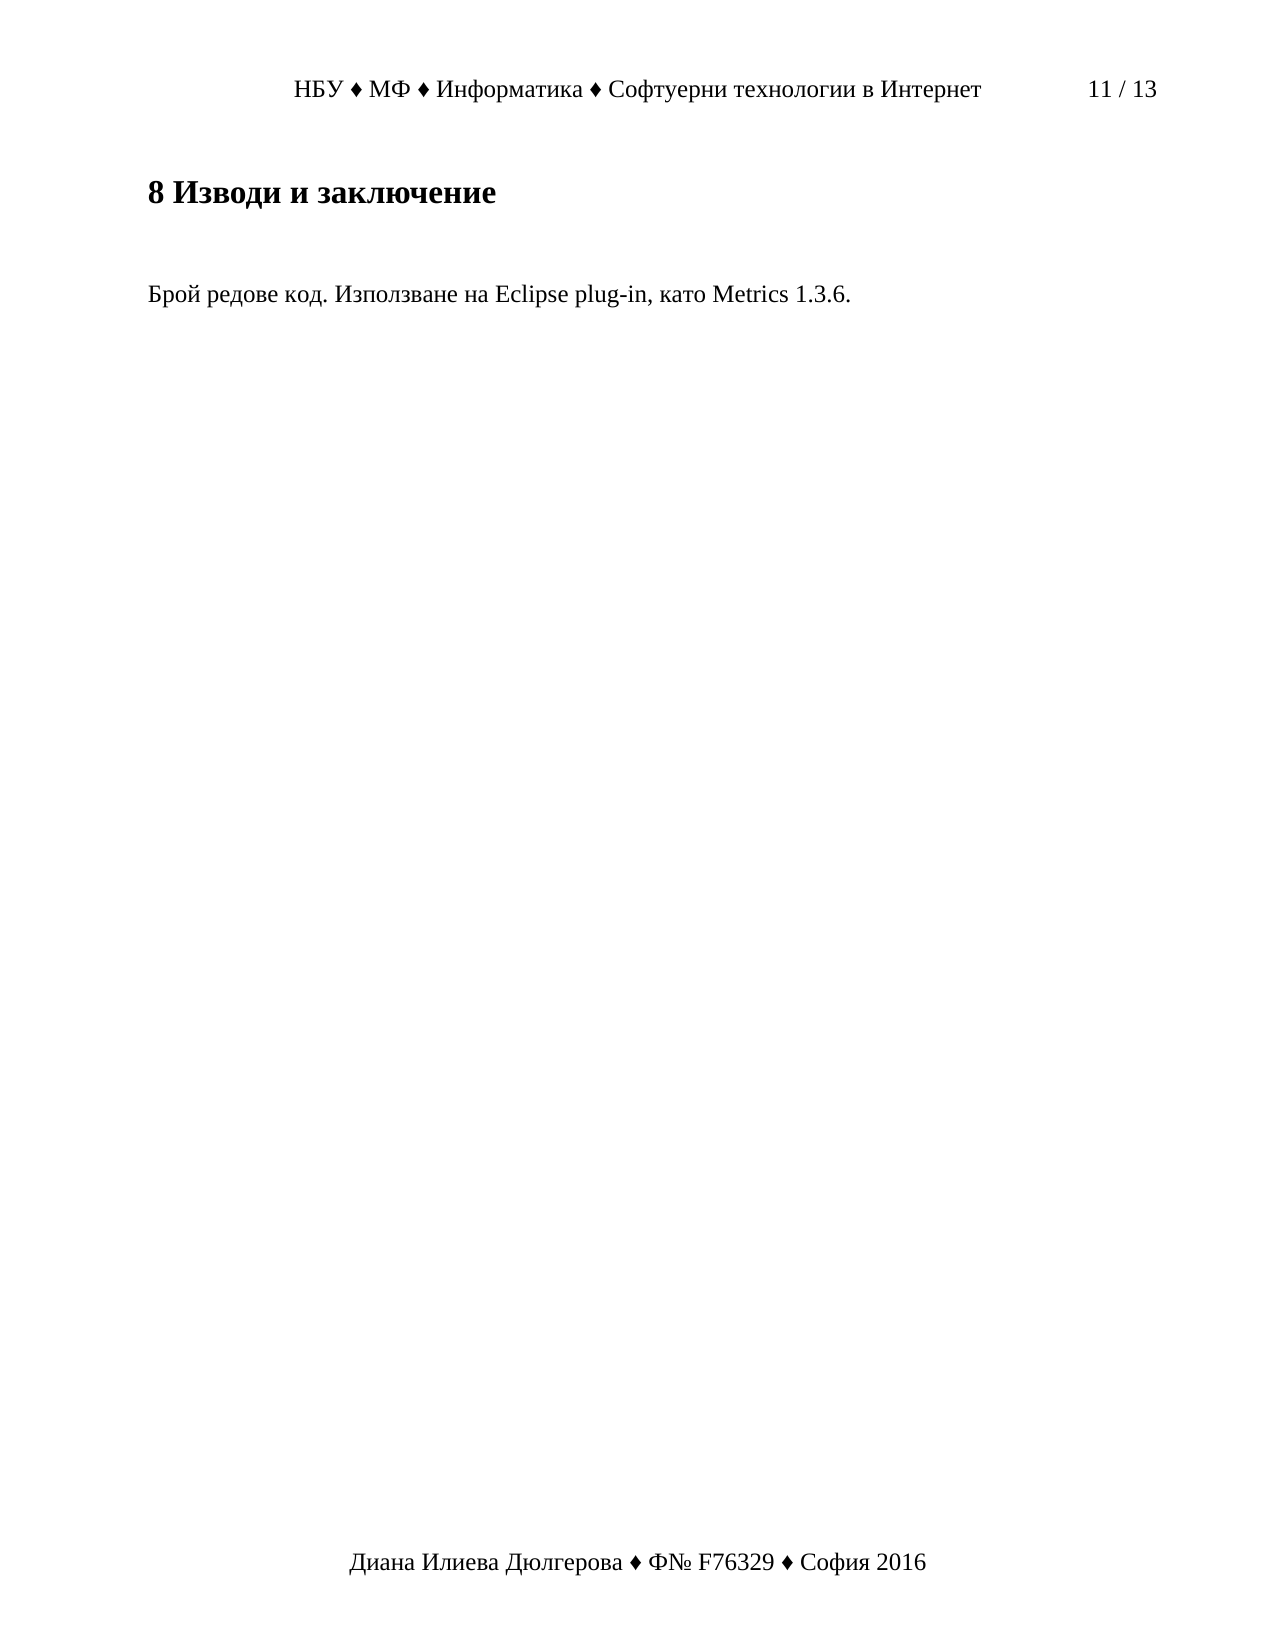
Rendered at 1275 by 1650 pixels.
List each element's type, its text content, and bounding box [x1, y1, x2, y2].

subtitle 8 Изводи и заключение [148, 173, 1157, 211]
text Брой редове код. Използване на Eclipse plug-in, като Metrics 1.3.6. [148, 279, 1157, 308]
